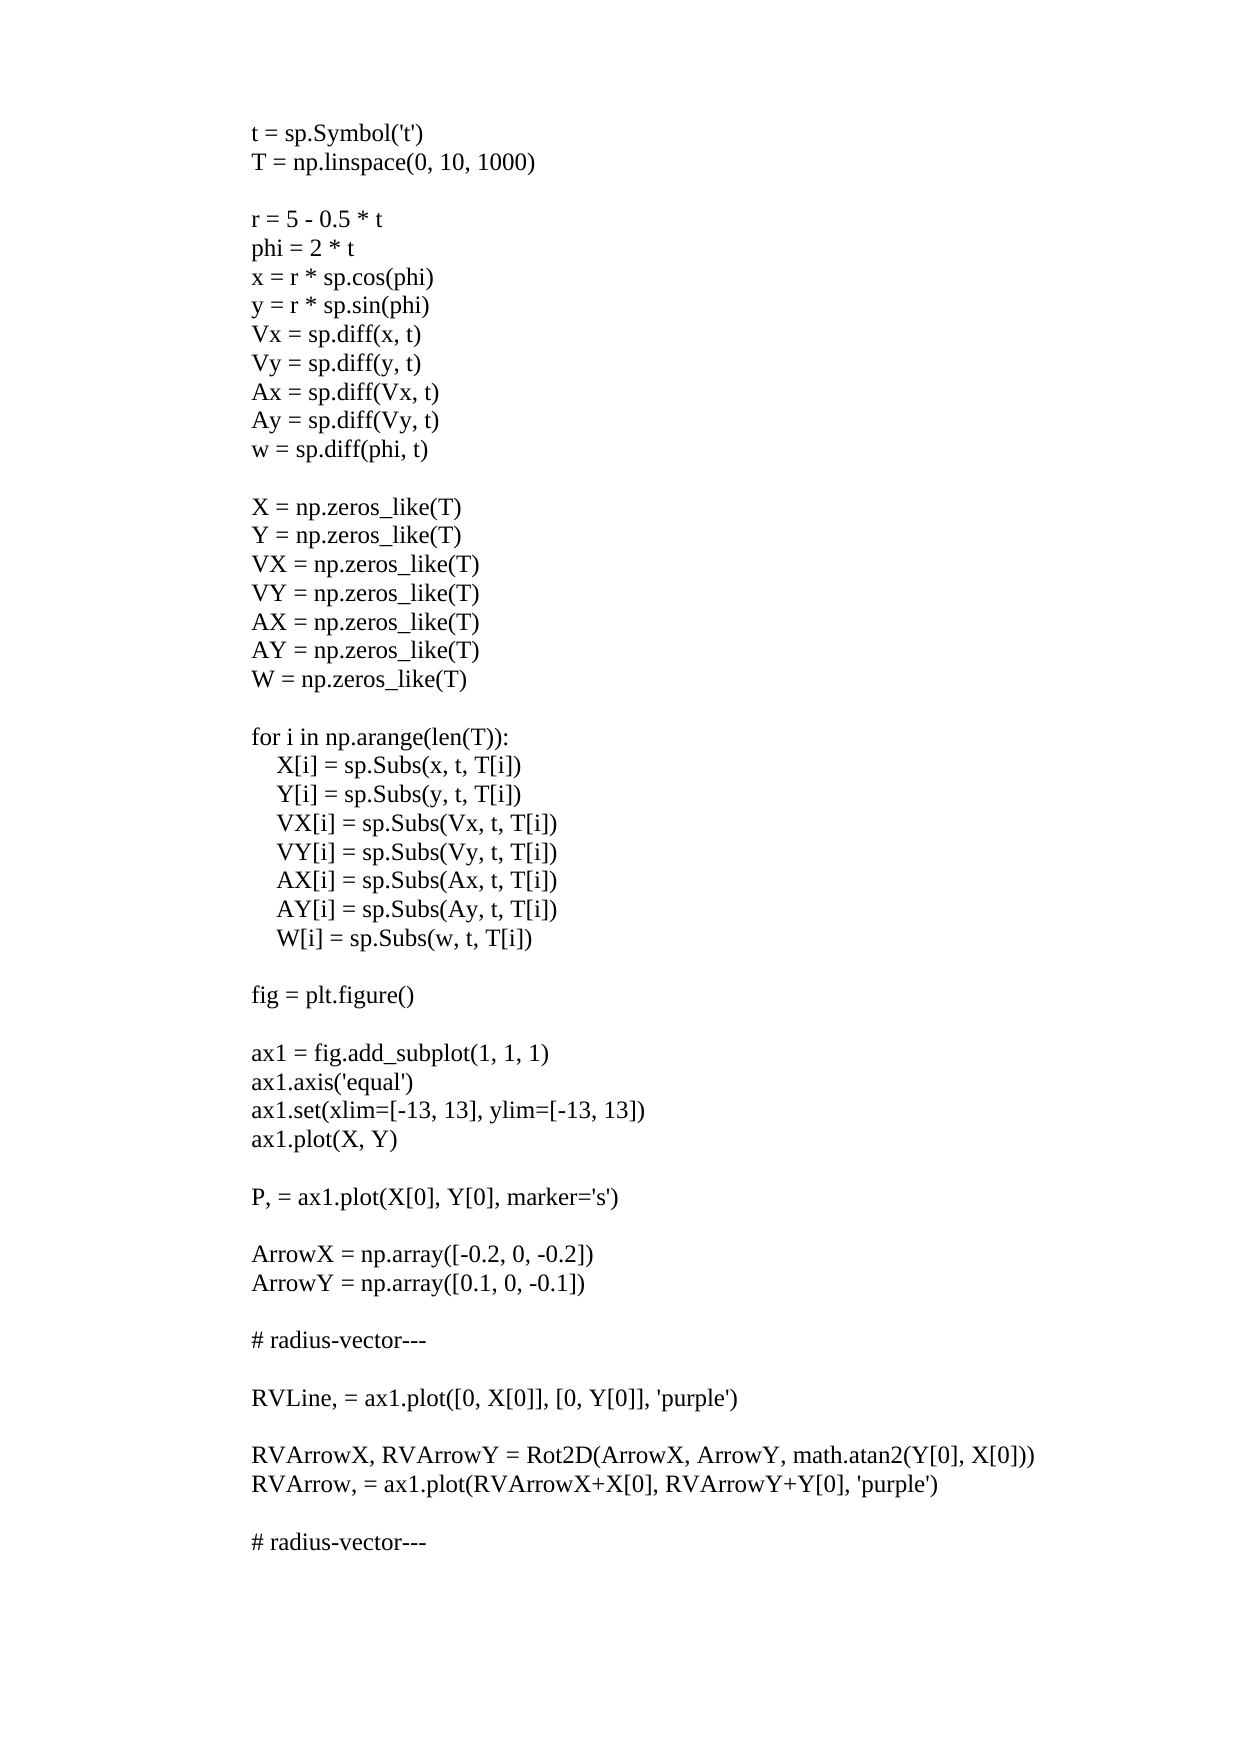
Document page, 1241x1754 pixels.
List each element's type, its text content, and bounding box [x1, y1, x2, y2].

text RVArrow, = ax1.plot(RVArrowX+X[0], RVArrowY+Y[0], 'purple') [177, 1469, 1152, 1498]
text Y = np.zeros_like(T) [177, 521, 1152, 549]
text AY[i] = sp.Subs(Ay, t, T[i]) [177, 894, 1152, 923]
text AY = np.zeros_like(T) [177, 636, 1152, 664]
text AX = np.zeros_like(T) [177, 607, 1152, 636]
text fig = plt.figure() [177, 981, 1152, 1009]
text # radius-vector--- [177, 1326, 1152, 1354]
text x = r * sp.cos(phi) [177, 262, 1152, 291]
text t = sp.Symbol('t') [177, 118, 1152, 147]
text AX[i] = sp.Subs(Ax, t, T[i]) [177, 866, 1152, 894]
text ax1.set(xlim=[-13, 13], ylim=[-13, 13]) [177, 1096, 1152, 1124]
text RVArrowX, RVArrowY = Rot2D(ArrowX, ArrowY, math.atan2(Y[0], X[0])) [177, 1441, 1152, 1469]
text ax1.plot(X, Y) [177, 1124, 1152, 1153]
text W[i] = sp.Subs(w, t, T[i]) [177, 923, 1152, 952]
text y = r * sp.sin(phi) [177, 291, 1152, 319]
text Vx = sp.diff(x, t) [177, 319, 1152, 348]
text VY[i] = sp.Subs(Vy, t, T[i]) [177, 837, 1152, 866]
text Ax = sp.diff(Vx, t) [177, 377, 1152, 406]
text VY = np.zeros_like(T) [177, 578, 1152, 607]
text VX[i] = sp.Subs(Vx, t, T[i]) [177, 808, 1152, 837]
text ax1 = fig.add_subplot(1, 1, 1) [177, 1038, 1152, 1067]
text phi = 2 * t [177, 233, 1152, 262]
text VX = np.zeros_like(T) [177, 549, 1152, 578]
text X = np.zeros_like(T) [177, 492, 1152, 521]
text W = np.zeros_like(T) [177, 664, 1152, 693]
text # radius-vector--- [177, 1527, 1152, 1556]
text Ay = sp.diff(Vy, t) [177, 406, 1152, 434]
text r = 5 - 0.5 * t [177, 204, 1152, 233]
text X[i] = sp.Subs(x, t, T[i]) [177, 751, 1152, 779]
text Vy = sp.diff(y, t) [177, 348, 1152, 377]
text ArrowX = np.array([-0.2, 0, -0.2]) [177, 1239, 1152, 1268]
text ax1.axis('equal') [177, 1067, 1152, 1096]
text RVLine, = ax1.plot([0, X[0]], [0, Y[0]], 'purple') [177, 1383, 1152, 1412]
text T = np.linspace(0, 10, 1000) [177, 147, 1152, 176]
text Y[i] = sp.Subs(y, t, T[i]) [177, 779, 1152, 808]
text for i in np.arange(len(T)): [177, 722, 1152, 751]
text P, = ax1.plot(X[0], Y[0], marker='s') [177, 1182, 1152, 1211]
text w = sp.diff(phi, t) [177, 434, 1152, 463]
text ArrowY = np.array([0.1, 0, -0.1]) [177, 1268, 1152, 1297]
